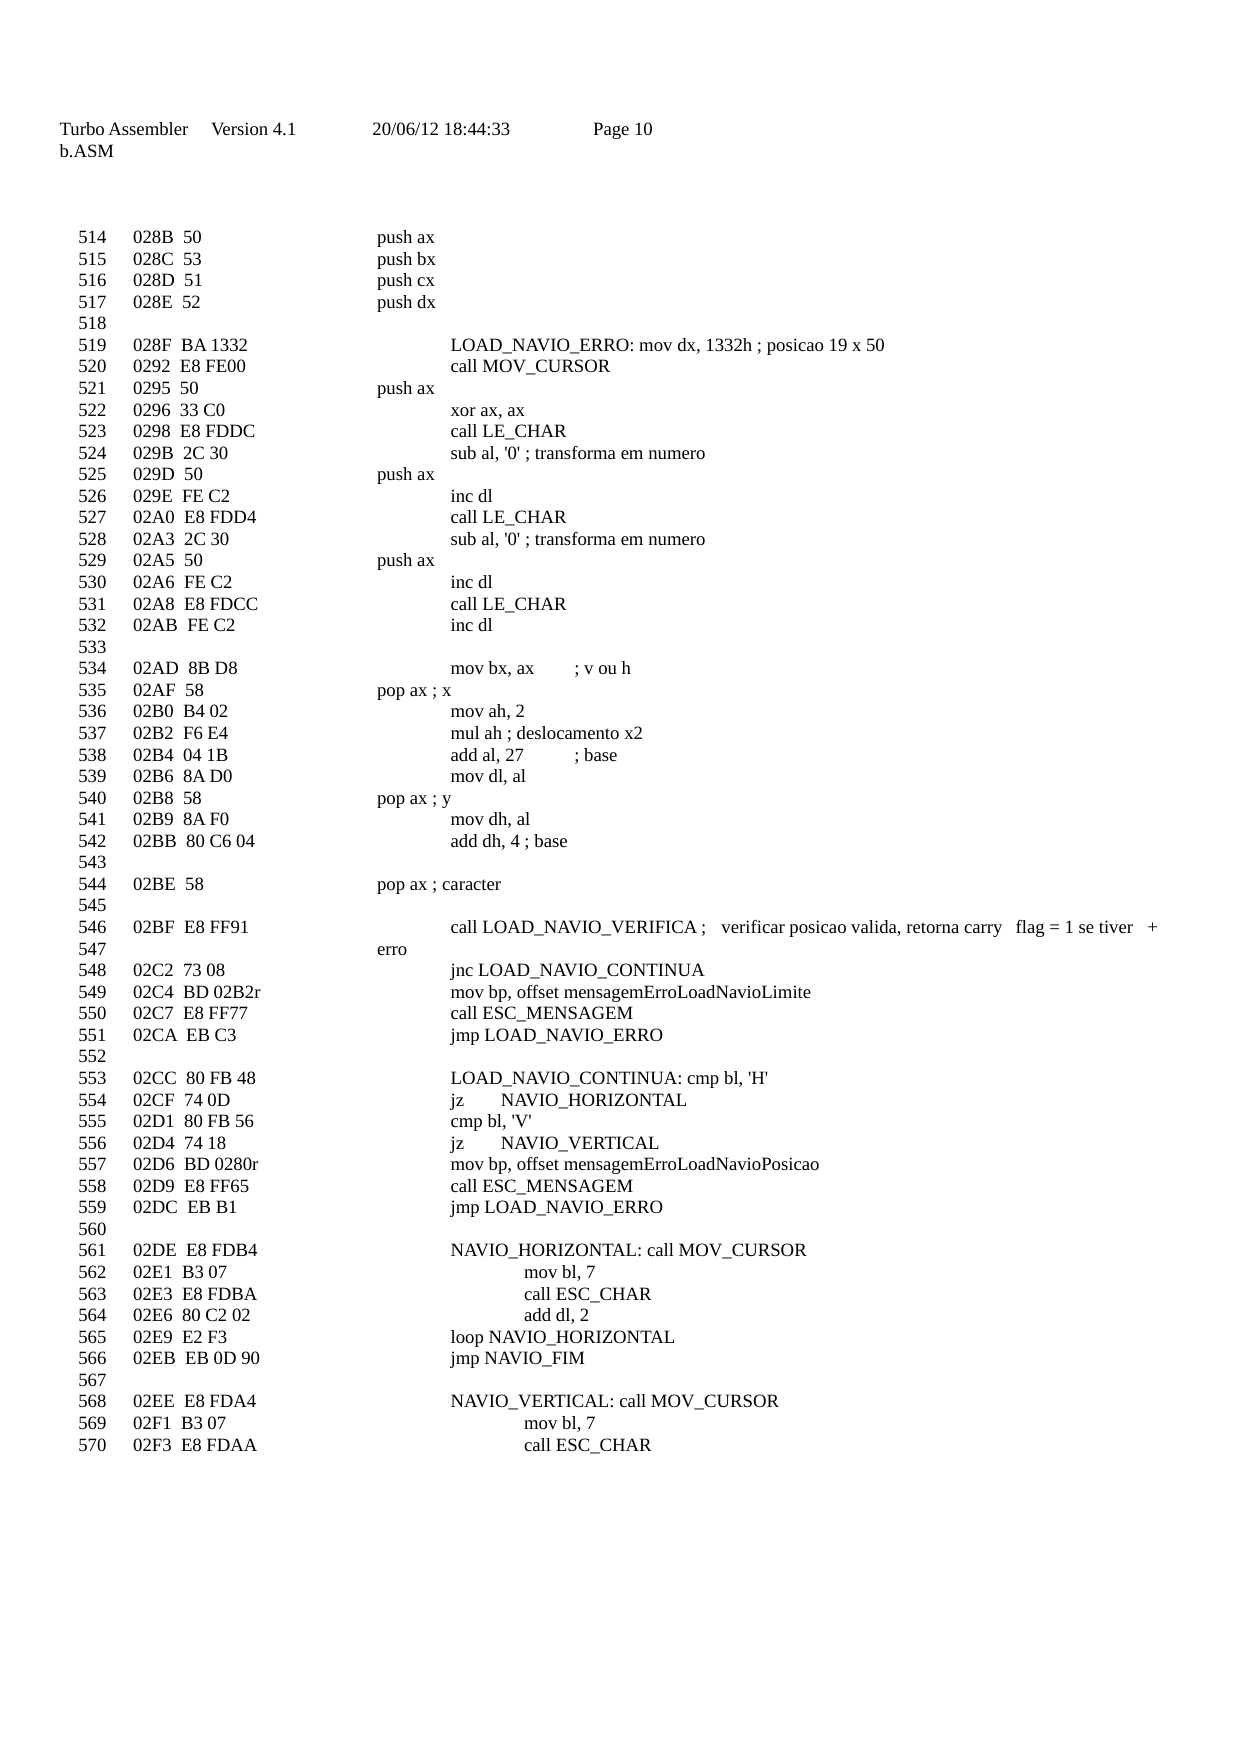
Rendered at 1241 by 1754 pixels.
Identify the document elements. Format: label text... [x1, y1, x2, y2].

text 562 02E1 B3 07 mov bl, 7 [59, 1261, 1180, 1282]
text 530 02A6 FE C2 inc dl [59, 571, 1180, 592]
text 541 02B9 8A F0 mov dh, al [59, 808, 1180, 830]
text 559 02DC EB B1 jmp LOAD_NAVIO_ERRO [59, 1196, 1180, 1218]
text 547 erro [59, 937, 1180, 959]
text 518 [59, 312, 1180, 334]
text 521 0295 50 push ax [59, 377, 1180, 398]
text 546 02BF E8 FF91 call LOAD_NAVIO_VERIFICA ; verificar posicao valida, retorna carry flag = 1 se tiver + [59, 916, 1180, 937]
text 527 02A0 E8 FDD4 call LE_CHAR [59, 506, 1180, 528]
text 558 02D9 E8 FF65 call ESC_MENSAGEM [59, 1175, 1180, 1196]
text Turbo Assembler Version 4.1 20/06/12 18:44:33 Page 10 [59, 118, 1180, 140]
text 533 [59, 636, 1180, 657]
text 557 02D6 BD 0280r mov bp, offset mensagemErroLoadNavioPosicao [59, 1153, 1180, 1175]
text 569 02F1 B3 07 mov bl, 7 [59, 1412, 1180, 1433]
text 539 02B6 8A D0 mov dl, al [59, 765, 1180, 787]
text 542 02BB 80 C6 04 add dh, 4 ; base [59, 830, 1180, 851]
text 529 02A5 50 push ax [59, 549, 1180, 571]
text 528 02A3 2C 30 sub al, '0' ; transforma em numero [59, 528, 1180, 549]
text 543 [59, 851, 1180, 873]
text 522 0296 33 C0 xor ax, ax [59, 398, 1180, 420]
text 566 02EB EB 0D 90 jmp NAVIO_FIM [59, 1347, 1180, 1369]
text 548 02C2 73 08 jnc LOAD_NAVIO_CONTINUA [59, 959, 1180, 981]
text 515 028C 53 push bx [59, 247, 1180, 269]
text 568 02EE E8 FDA4 NAVIO_VERTICAL: call MOV_CURSOR [59, 1390, 1180, 1412]
text 520 0292 E8 FE00 call MOV_CURSOR [59, 355, 1180, 377]
text 540 02B8 58 pop ax ; y [59, 787, 1180, 808]
text 553 02CC 80 FB 48 LOAD_NAVIO_CONTINUA: cmp bl, 'H' [59, 1067, 1180, 1088]
text 565 02E9 E2 F3 loop NAVIO_HORIZONTAL [59, 1326, 1180, 1347]
text 514 028B 50 push ax [59, 226, 1180, 247]
text 525 029D 50 push ax [59, 463, 1180, 485]
text 551 02CA EB C3 jmp LOAD_NAVIO_ERRO [59, 1024, 1180, 1045]
text 561 02DE E8 FDB4 NAVIO_HORIZONTAL: call MOV_CURSOR [59, 1239, 1180, 1261]
text 538 02B4 04 1B add al, 27 ; base [59, 743, 1180, 765]
text 523 0298 E8 FDDC call LE_CHAR [59, 420, 1180, 442]
text 524 029B 2C 30 sub al, '0' ; transforma em numero [59, 442, 1180, 463]
text 549 02C4 BD 02B2r mov bp, offset mensagemErroLoadNavioLimite [59, 981, 1180, 1002]
text 555 02D1 80 FB 56 cmp bl, 'V' [59, 1110, 1180, 1132]
text 550 02C7 E8 FF77 call ESC_MENSAGEM [59, 1002, 1180, 1024]
text 532 02AB FE C2 inc dl [59, 614, 1180, 636]
text 563 02E3 E8 FDBA call ESC_CHAR [59, 1282, 1180, 1304]
text 519 028F BA 1332 LOAD_NAVIO_ERRO: mov dx, 1332h ; posicao 19 x 50 [59, 334, 1180, 355]
text 535 02AF 58 pop ax ; x [59, 679, 1180, 700]
text 517 028E 52 push dx [59, 291, 1180, 312]
text 536 02B0 B4 02 mov ah, 2 [59, 700, 1180, 722]
text 567 [59, 1369, 1180, 1390]
text 564 02E6 80 C2 02 add dl, 2 [59, 1304, 1180, 1326]
text b.ASM [59, 140, 1180, 161]
text 554 02CF 74 0D jz NAVIO_HORIZONTAL [59, 1088, 1180, 1110]
text 570 02F3 E8 FDAA call ESC_CHAR [59, 1433, 1180, 1455]
text 526 029E FE C2 inc dl [59, 485, 1180, 506]
text 537 02B2 F6 E4 mul ah ; deslocamento x2 [59, 722, 1180, 743]
text 531 02A8 E8 FDCC call LE_CHAR [59, 592, 1180, 614]
text 552 [59, 1045, 1180, 1067]
text 534 02AD 8B D8 mov bx, ax ; v ou h [59, 657, 1180, 679]
text 516 028D 51 push cx [59, 269, 1180, 291]
text 560 [59, 1218, 1180, 1239]
text 556 02D4 74 18 jz NAVIO_VERTICAL [59, 1132, 1180, 1153]
text 545 [59, 894, 1180, 916]
text 544 02BE 58 pop ax ; caracter [59, 873, 1180, 894]
